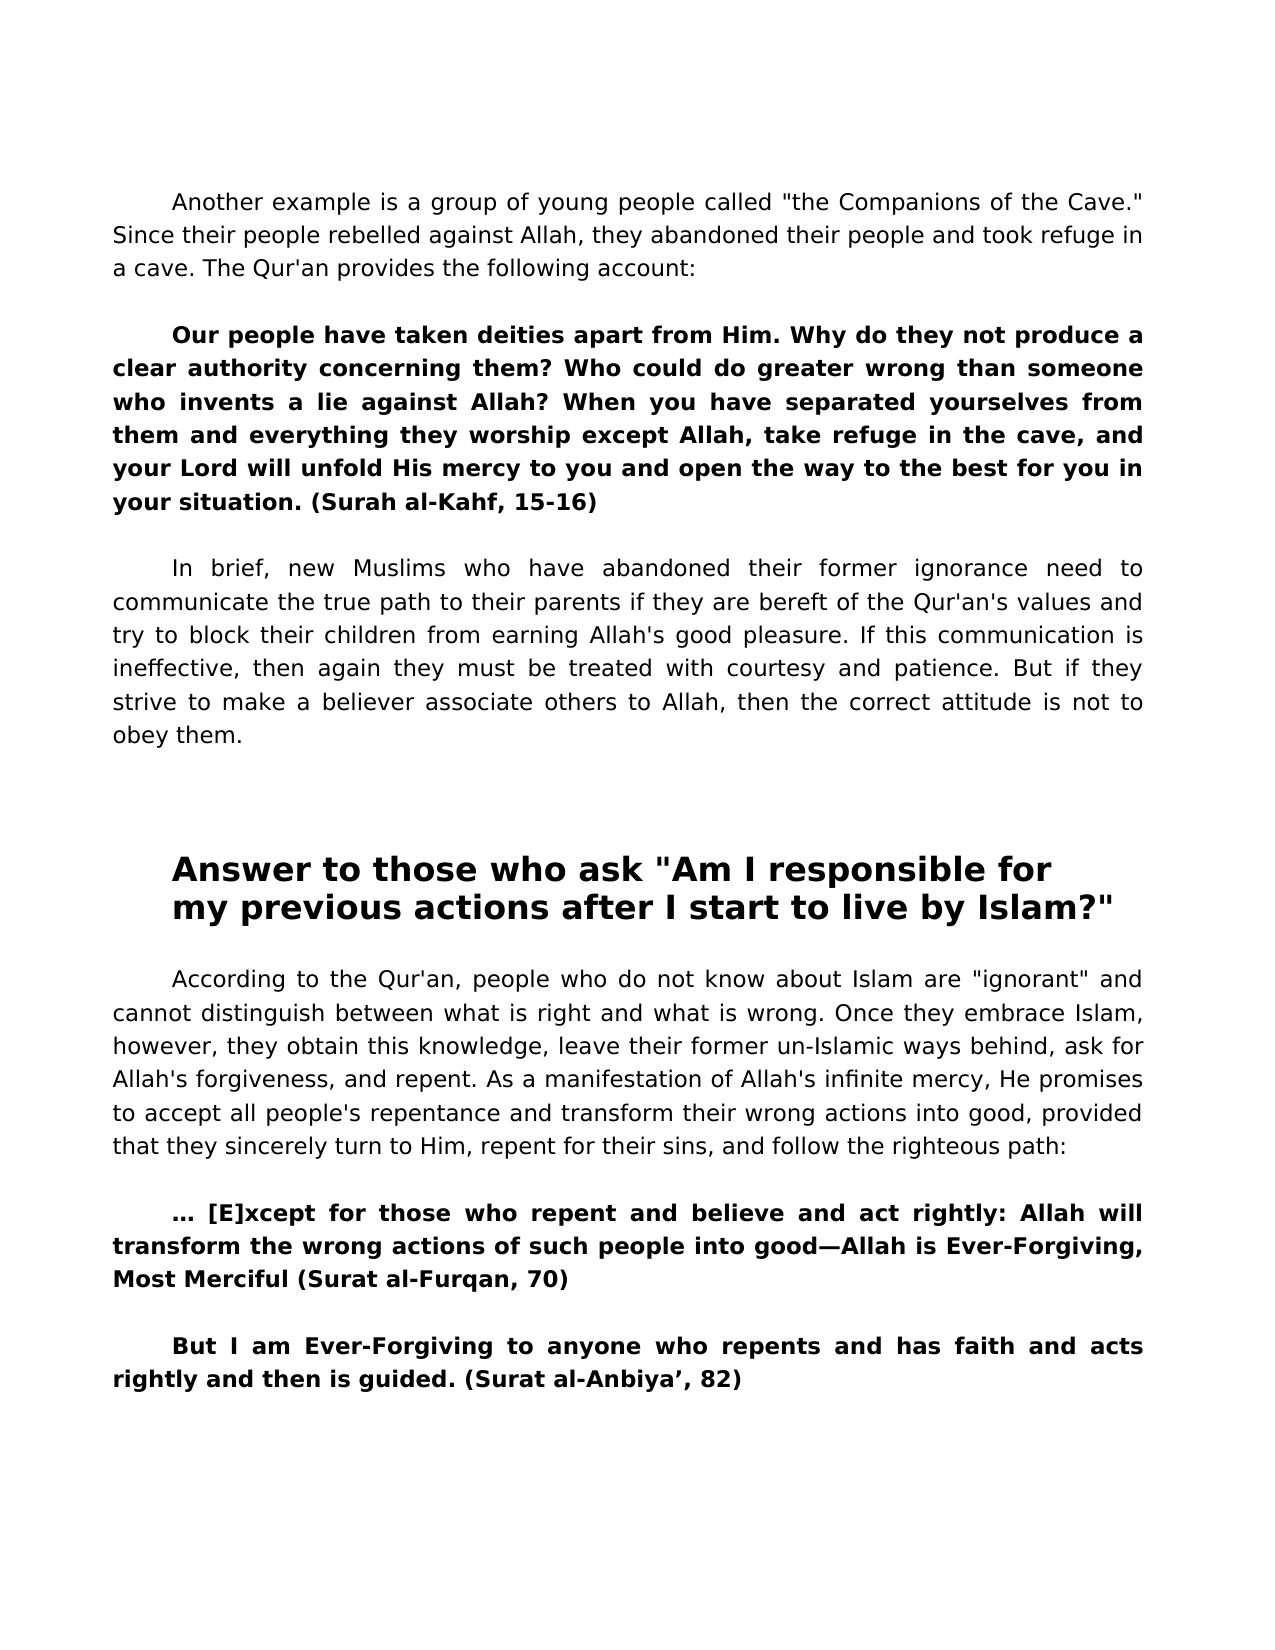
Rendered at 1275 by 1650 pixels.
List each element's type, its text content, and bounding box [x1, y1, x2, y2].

text Answer to those who ask "Am I responsible for [112, 850, 1145, 889]
text Another example is a group of young people called "the Companions of the Cave." Since their people rebelled against Allah, they abandoned their people and took refuge in a cave. The Qur'an provides the following account: [112, 183, 1145, 283]
text … [E]xcept for those who repent and believe and act rightly: Allah will transform the wrong actions of such people into good—Allah is Ever-Forgiving, Most Merciful (Surat al-Furqan, 70) [112, 1194, 1145, 1294]
text According to the Qur'an, people who do not know about Islam are "ignorant" and cannot distinguish between what is right and what is wrong. Once they embrace Islam, however, they obtain this knowledge, leave their former un-Islamic ways behind, ask for Allah's forgiveness, and repent. As a manifestation of Allah's infinite mercy, He promises to accept all people's repentance and transform their wrong actions into good, provided that they sincerely turn to Him, repent for their sins, and follow the righteous path: [112, 961, 1145, 1161]
text In brief, new Muslims who have abandoned their former ignorance need to communicate the true path to their parents if they are bereft of the Qur'an's values and try to block their children from earning Allah's good pleasure. If this communication is ineffective, then again they must be treated with courtesy and patience. But if they strive to make a believer associate others to Allah, then the correct attitude is not to obey them. [112, 550, 1145, 750]
text Our people have taken deities apart from Him. Why do they not produce a clear authority concerning them? Who could do greater wrong than someone who invents a lie against Allah? When you have separated yourselves from them and everything they worship except Allah, take refuge in the cave, and your Lord will unfold His mercy to you and open the way to the best for you in your situation. (Surah al-Kahf, 15-16) [112, 317, 1145, 517]
text But I am Ever-Forgiving to anyone who repents and has faith and acts rightly and then is guided. (Surat al-Anbiya’, 82) [112, 1328, 1145, 1394]
text my previous actions after I start to live by Islam?" [112, 889, 1145, 928]
